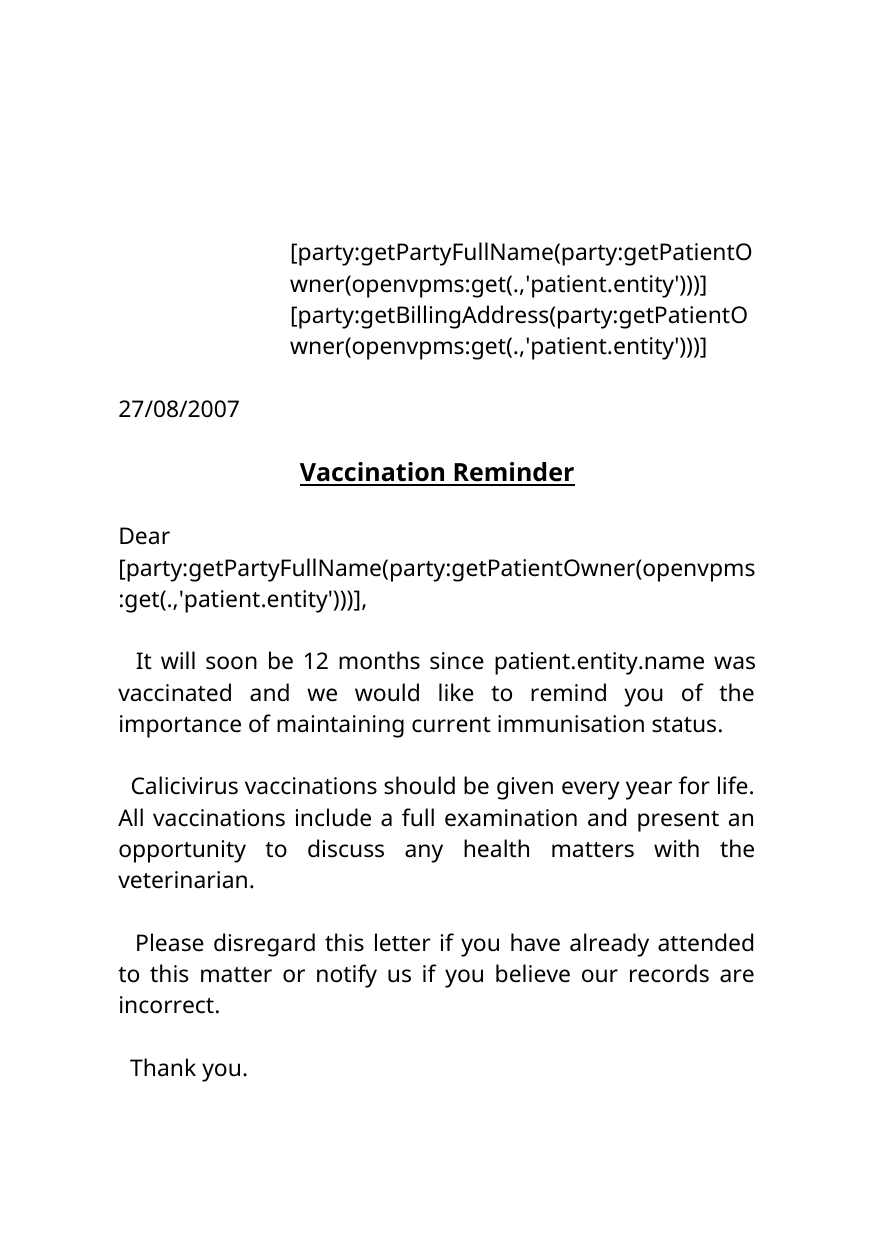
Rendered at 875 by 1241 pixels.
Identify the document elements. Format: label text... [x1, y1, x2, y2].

text [party:getBillingAddress(party:getPatientOwner(openvpms:get(.,'patient.entity')))] [290, 299, 756, 361]
text Calicivirus vaccinations should be given every year for life. All vaccinations include a full examination and present an opportunity to discuss any health matters with the veterinarian. [118, 770, 756, 895]
text 27/08/2007 [118, 392, 756, 424]
text It will soon be 12 months since patient.entity.name was vaccinated and we would like to remind you of the importance of maintaining current immunisation status. [118, 645, 756, 739]
text Dear [party:getPartyFullName(party:getPatientOwner(openvpms:get(.,'patient.entity')))], [118, 520, 756, 614]
text [party:getPartyFullName(party:getPatientOwner(openvpms:get(.,'patient.entity')))] [290, 236, 756, 299]
text Please disregard this letter if you have already attended to this matter or notify us if you believe our records are incorrect. [118, 927, 756, 1020]
text Thank you. [118, 1052, 756, 1083]
text Vaccination Reminder [118, 455, 756, 489]
